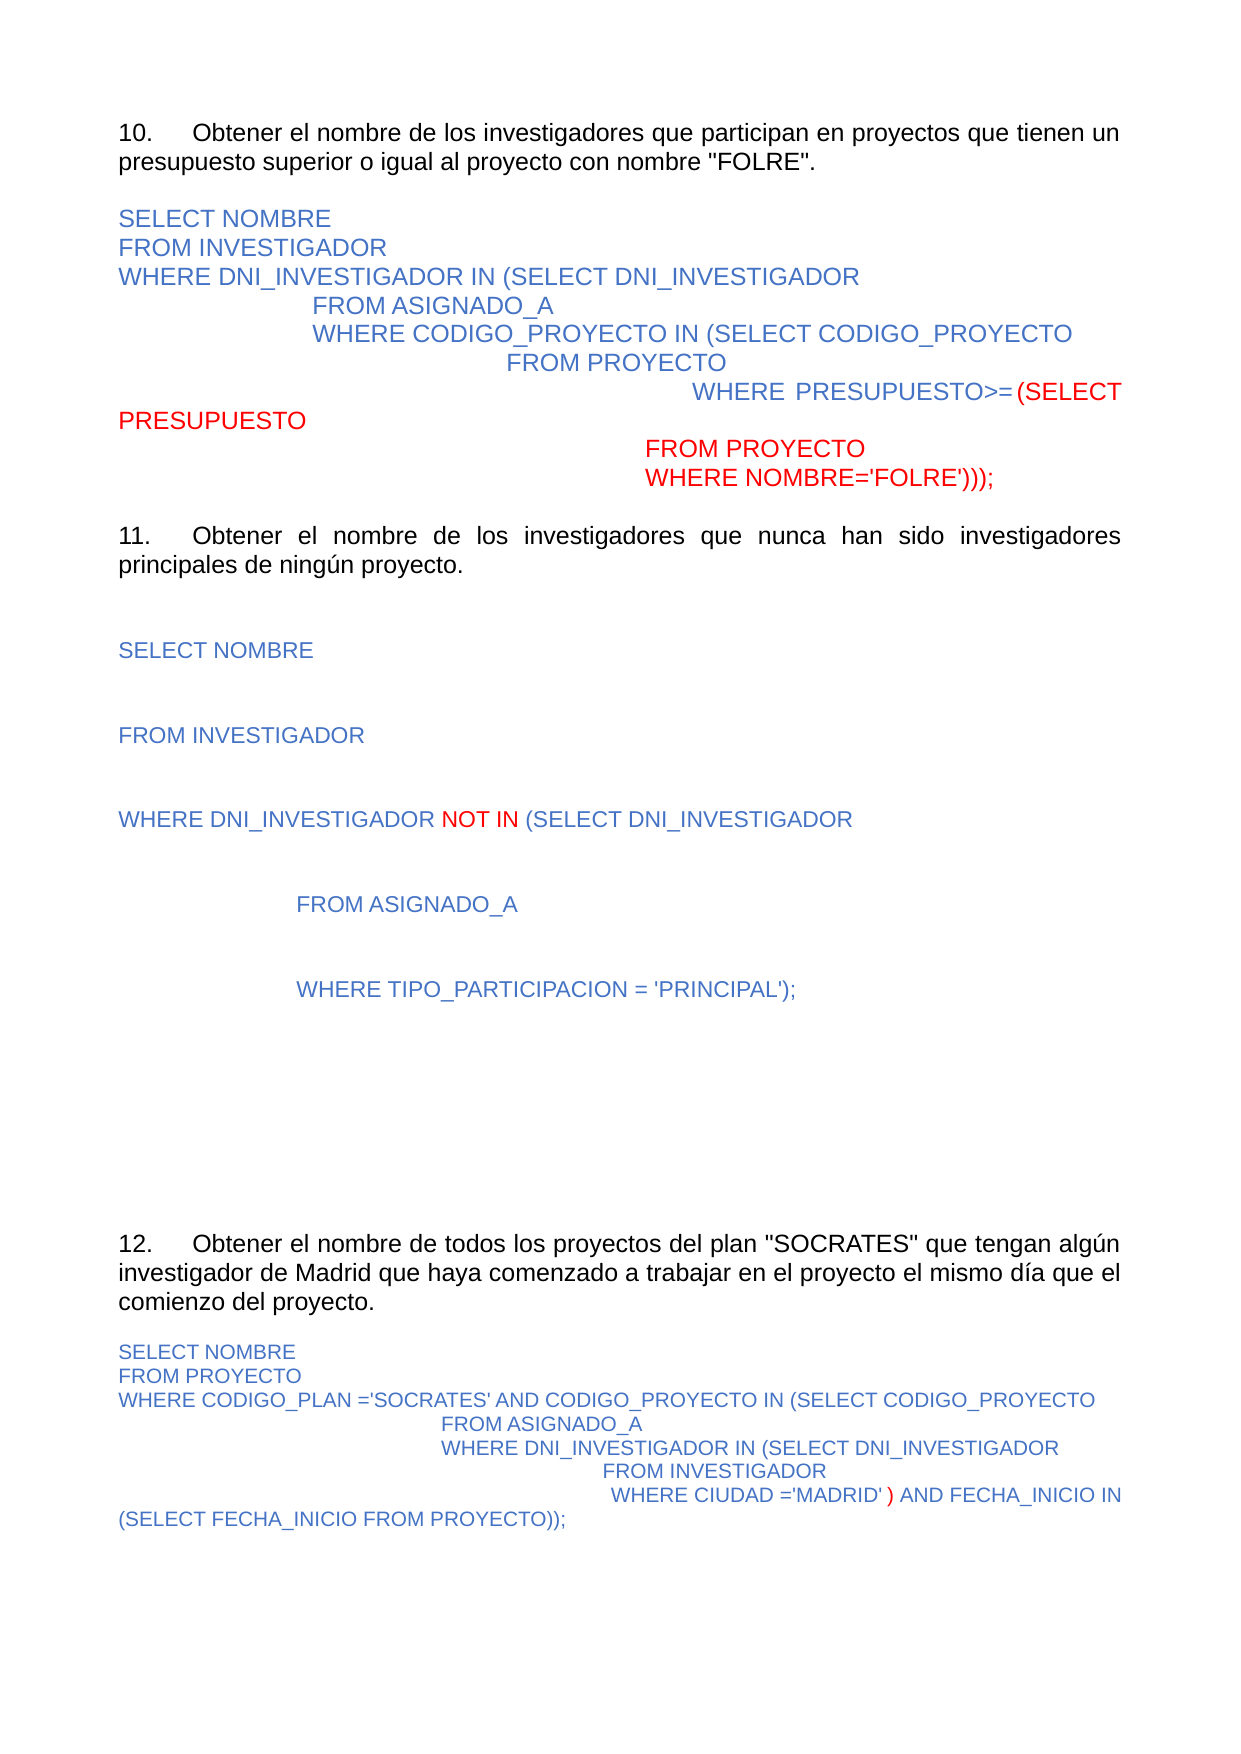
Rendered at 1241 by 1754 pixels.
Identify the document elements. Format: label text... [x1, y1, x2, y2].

list Obtener el nombre de todos los proyectos del plan "SOCRATES" que tengan algún investigador de Madrid que haya comenzado a trabajar en el proyecto el mismo día que el comienzo del proyecto. [118, 1229, 1122, 1316]
text FROM PROYECTO [118, 1363, 1122, 1387]
text WHERE DNI_INVESTIGADOR IN (SELECT DNI_INVESTIGADOR [118, 1435, 1122, 1459]
text FROM INVESTIGADOR [118, 1459, 1122, 1483]
text WHERE DNI_INVESTIGADOR IN (SELECT DNI_INVESTIGADOR [118, 262, 1122, 291]
text SELECT NOMBRE [118, 637, 1122, 663]
text FROM INVESTIGADOR [118, 233, 1122, 262]
text WHERE PRESUPUESTO>=(SELECT PRESUPUESTO [118, 377, 1122, 434]
text WHERE TIPO_PARTICIPACION = 'PRINCIPAL'); [118, 976, 1122, 1002]
text FROM PROYECTO [118, 434, 1122, 463]
text SELECT NOMBRE [118, 204, 1122, 233]
list Obtener el nombre de los investigadores que nunca han sido investigadores principales de ningún proyecto. [118, 521, 1122, 578]
text WHERE NOMBRE='FOLRE'))); [118, 463, 1122, 492]
text FROM ASIGNADO_A [118, 891, 1122, 917]
text WHERE CODIGO_PROYECTO IN (SELECT CODIGO_PROYECTO [118, 319, 1122, 348]
text WHERE CIUDAD ='MADRID') AND FECHA_INICIO IN (SELECT FECHA_INICIO FROM PROYECTO)); [118, 1483, 1122, 1531]
text FROM INVESTIGADOR [118, 722, 1122, 748]
text WHERE CODIGO_PLAN ='SOCRATES' AND CODIGO_PROYECTO IN (SELECT CODIGO_PROYECTO [118, 1387, 1122, 1411]
text WHERE DNI_INVESTIGADOR NOT IN (SELECT DNI_INVESTIGADOR [118, 806, 1122, 833]
text FROM ASIGNADO_A [118, 291, 1122, 319]
text FROM PROYECTO [118, 348, 1122, 377]
list Obtener el nombre de los investigadores que participan en proyectos que tienen un presupuesto superior o igual al proyecto con nombre "FOLRE". [118, 118, 1122, 176]
text SELECT NOMBRE [118, 1339, 1122, 1363]
text FROM ASIGNADO_A [118, 1411, 1122, 1435]
